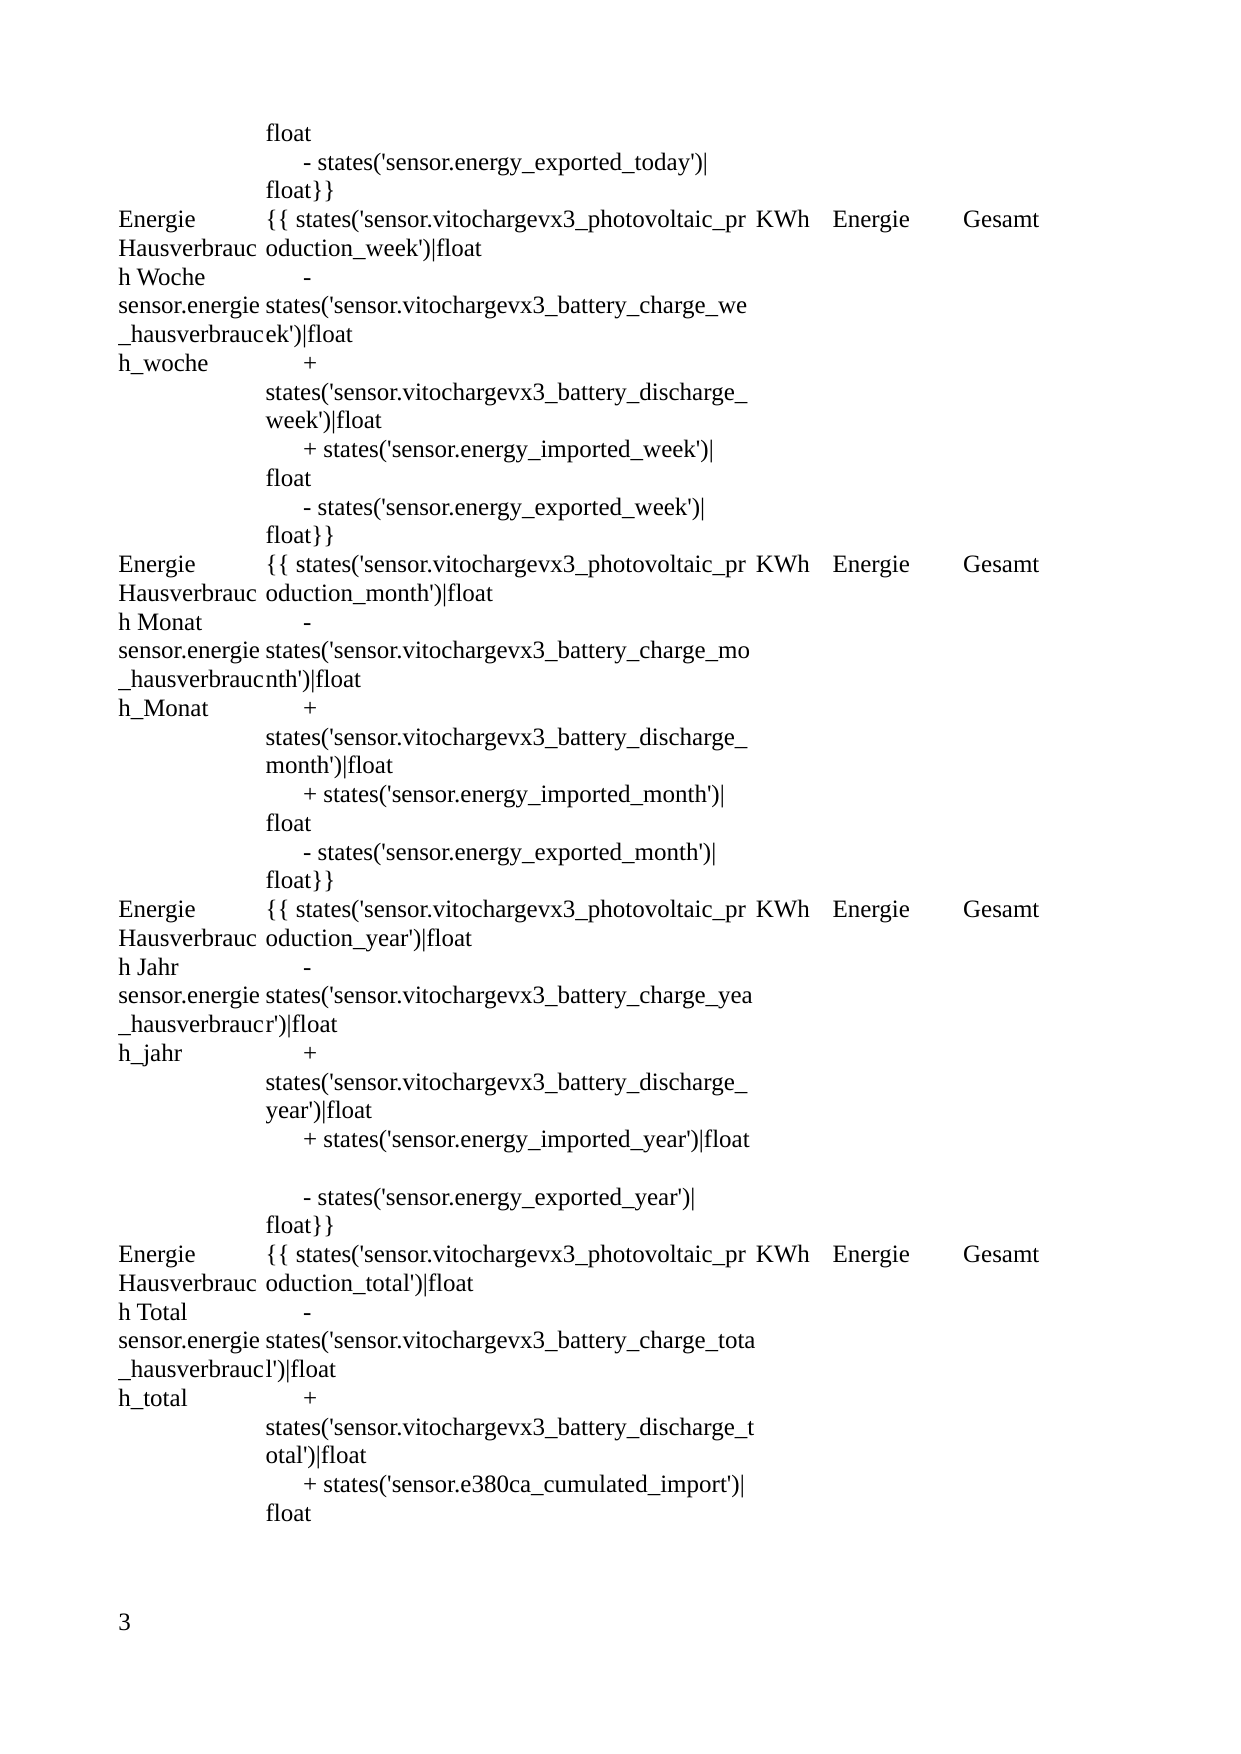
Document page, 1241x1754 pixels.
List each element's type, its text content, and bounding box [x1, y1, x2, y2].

table_cell Gesamt [963, 894, 1122, 1239]
table_cell {{ states('sensor.vitochargevx3_photovoltaic_production_month')|float - states('sensor.vitochargevx3_battery_charge_month')|float + states('sensor.vitochargevx3_battery_discharge_month')|float + states('sensor.energy_imported_month')|float - states('sensor.energy_exported_month')|float}} [265, 549, 756, 894]
table_header [756, 118, 832, 204]
table_cell Energie Hausverbrauch Jahr sensor.energie_hausverbrauch_jahr [118, 894, 265, 1239]
table_cell Gesamt [963, 1239, 1122, 1527]
table_header [833, 118, 963, 204]
table_cell {{ states('sensor.vitochargevx3_photovoltaic_production_week')|float - states('sensor.vitochargevx3_battery_charge_week')|float + states('sensor.vitochargevx3_battery_discharge_week')|float + states('sensor.energy_imported_week')|float - states('sensor.energy_exported_week')|float}} [265, 204, 756, 549]
table_cell KWh [756, 549, 832, 894]
table_cell Energie [833, 204, 963, 549]
table_cell Energie [833, 894, 963, 1239]
table_cell Energie [833, 1239, 963, 1527]
table_cell Gesamt [963, 549, 1122, 894]
table_cell KWh [756, 894, 832, 1239]
table_header [118, 118, 265, 204]
table_cell {{ states('sensor.vitochargevx3_photovoltaic_production_total')|float - states('sensor.vitochargevx3_battery_charge_total')|float + states('sensor.vitochargevx3_battery_discharge_total')|float + states('sensor.e380ca_cumulated_import')|float [265, 1239, 756, 1527]
table_cell Energie Hausverbrauch Monat sensor.energie_hausverbrauch_Monat [118, 549, 265, 894]
table_cell Energie Hausverbrauch Total sensor.energie_hausverbrauch_total [118, 1239, 265, 1527]
table_header [963, 118, 1122, 204]
table_cell Energie Hausverbrauch Woche sensor.energie_hausverbrauch_woche [118, 204, 265, 549]
table_cell KWh [756, 204, 832, 549]
table_cell Gesamt [963, 204, 1122, 549]
table_cell Energie [833, 549, 963, 894]
table_cell KWh [756, 1239, 832, 1527]
table_cell {{ states('sensor.vitochargevx3_photovoltaic_production_year')|float - states('sensor.vitochargevx3_battery_charge_year')|float + states('sensor.vitochargevx3_battery_discharge_year')|float + states('sensor.energy_imported_year')|float - states('sensor.energy_exported_year')|float}} [265, 894, 756, 1239]
table_header float - states('sensor.energy_exported_today')|float}} [265, 118, 756, 204]
